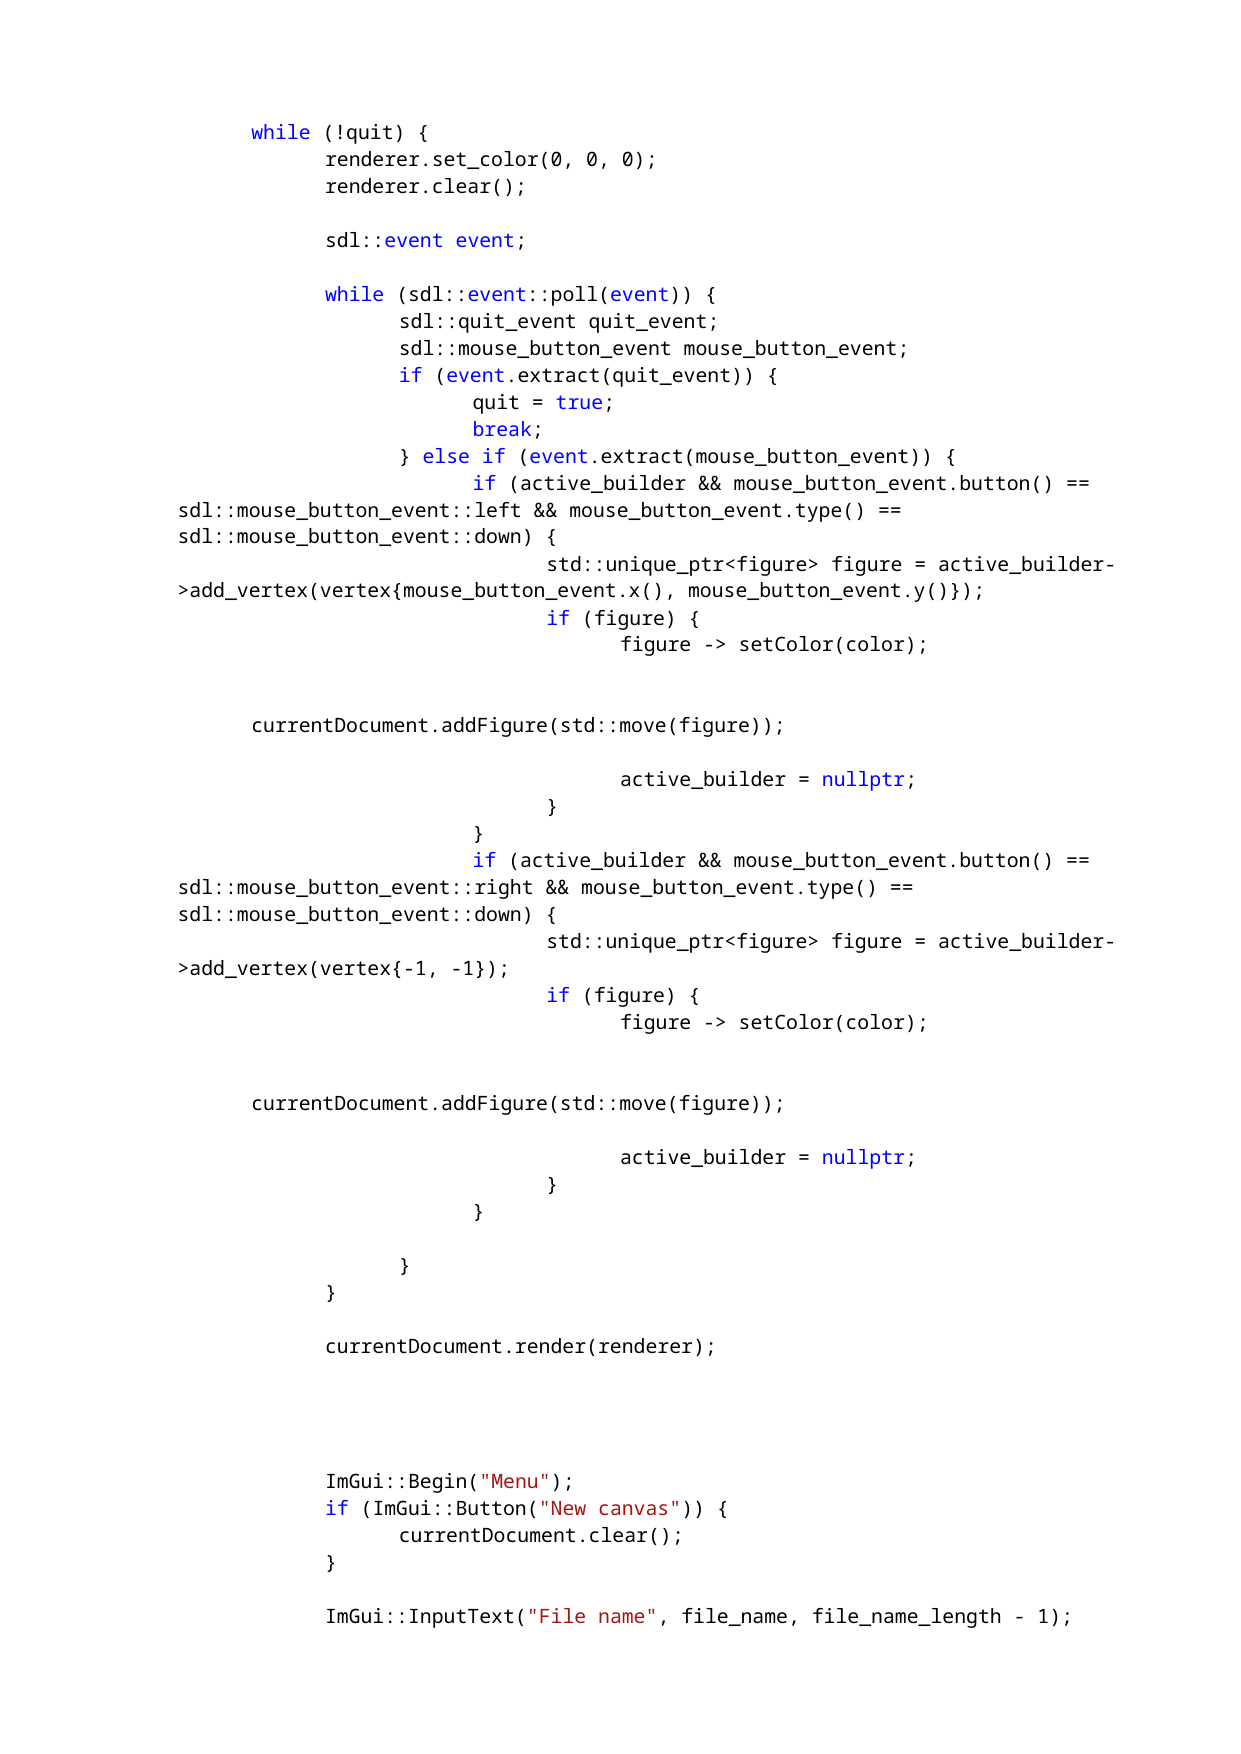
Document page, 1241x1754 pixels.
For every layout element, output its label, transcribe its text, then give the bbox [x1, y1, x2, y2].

text active_builder = nullptr; [177, 1143, 1152, 1170]
text sdl::mouse_button_event mouse_button_event; [177, 334, 1152, 361]
text while (!quit) { [177, 118, 1152, 145]
text figure -> setColor(color); [177, 631, 1152, 658]
text ImGui::InputText("File name", file_name, file_name_length - 1); [177, 1602, 1152, 1629]
text sdl::event event; [177, 226, 1152, 253]
text std::unique_ptr<figure> figure = active_builder->add_vertex(vertex{-1, -1}); [177, 927, 1152, 981]
text } [177, 793, 1152, 819]
text std::unique_ptr<figure> figure = active_builder->add_vertex(vertex{mouse_button_event.x(), mouse_button_event.y()}); [177, 550, 1152, 604]
text if (event.extract(quit_event)) { [177, 361, 1152, 388]
text } [177, 1251, 1152, 1278]
text break; [177, 415, 1152, 442]
text renderer.set_color(0, 0, 0); [177, 145, 1152, 172]
text active_builder = nullptr; [177, 766, 1152, 793]
text figure -> setColor(color); [177, 1008, 1152, 1035]
text } [177, 819, 1152, 847]
text currentDocument.render(renderer); [177, 1332, 1152, 1359]
text if (figure) { [177, 604, 1152, 631]
text if (ImGui::Button("New canvas")) { [177, 1494, 1152, 1521]
text ImGui::Begin("Menu"); [177, 1467, 1152, 1494]
text sdl::quit_event quit_event; [177, 307, 1152, 334]
text } [177, 1548, 1152, 1575]
text while (sdl::event::poll(event)) { [177, 280, 1152, 307]
text } [177, 1197, 1152, 1224]
text } [177, 1170, 1152, 1197]
text } [177, 1278, 1152, 1305]
text quit = true; [177, 388, 1152, 415]
text currentDocument.addFigure(std::move(figure)); [177, 685, 1152, 739]
text if (active_builder && mouse_button_event.button() == sdl::mouse_button_event::right && mouse_button_event.type() == sdl::mouse_button_event::down) { [177, 847, 1152, 927]
text renderer.clear(); [177, 172, 1152, 199]
text currentDocument.addFigure(std::move(figure)); [177, 1062, 1152, 1116]
text } else if (event.extract(mouse_button_event)) { [177, 442, 1152, 469]
text if (figure) { [177, 981, 1152, 1008]
text if (active_builder && mouse_button_event.button() == sdl::mouse_button_event::left && mouse_button_event.type() == sdl::mouse_button_event::down) { [177, 469, 1152, 550]
text currentDocument.clear(); [177, 1521, 1152, 1548]
